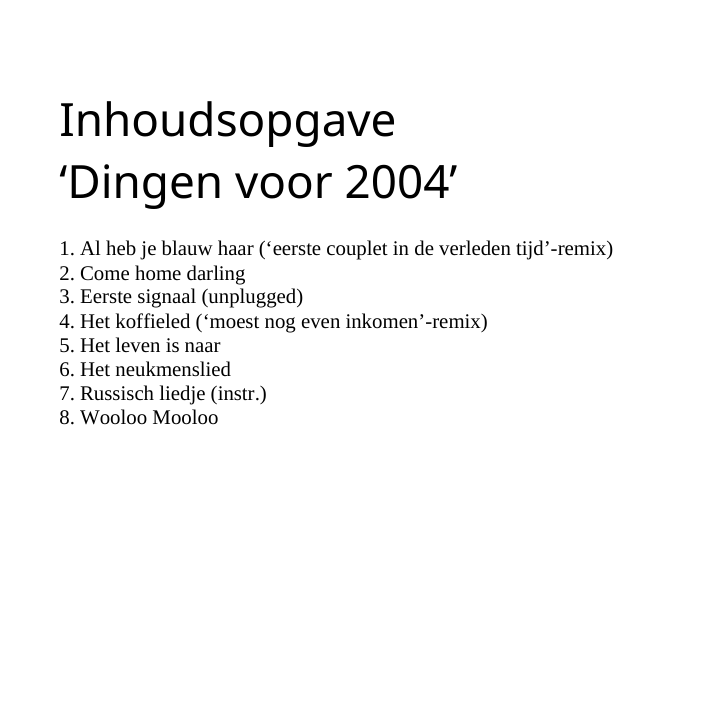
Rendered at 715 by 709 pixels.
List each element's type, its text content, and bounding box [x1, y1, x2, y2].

text 1. Al heb je blauw haar (‘eerste couplet in de verleden tijd’-remix) [59, 236, 656, 260]
subtitle Inhoudsopgave [59, 87, 656, 150]
text 6. Het neukmenslied [59, 357, 656, 381]
text 8. Wooloo Mooloo [59, 405, 656, 429]
text 2. Come home darling [59, 260, 656, 284]
text 3. Eerste signaal (unplugged) [59, 284, 656, 308]
text 4. Het koffieled (‘moest nog even inkomen’-remix) [59, 308, 656, 333]
subtitle ‘Dingen voor 2004’ [59, 150, 656, 212]
text 7. Russisch liedje (instr.) [59, 381, 656, 405]
text 5. Het leven is naar [59, 333, 656, 357]
